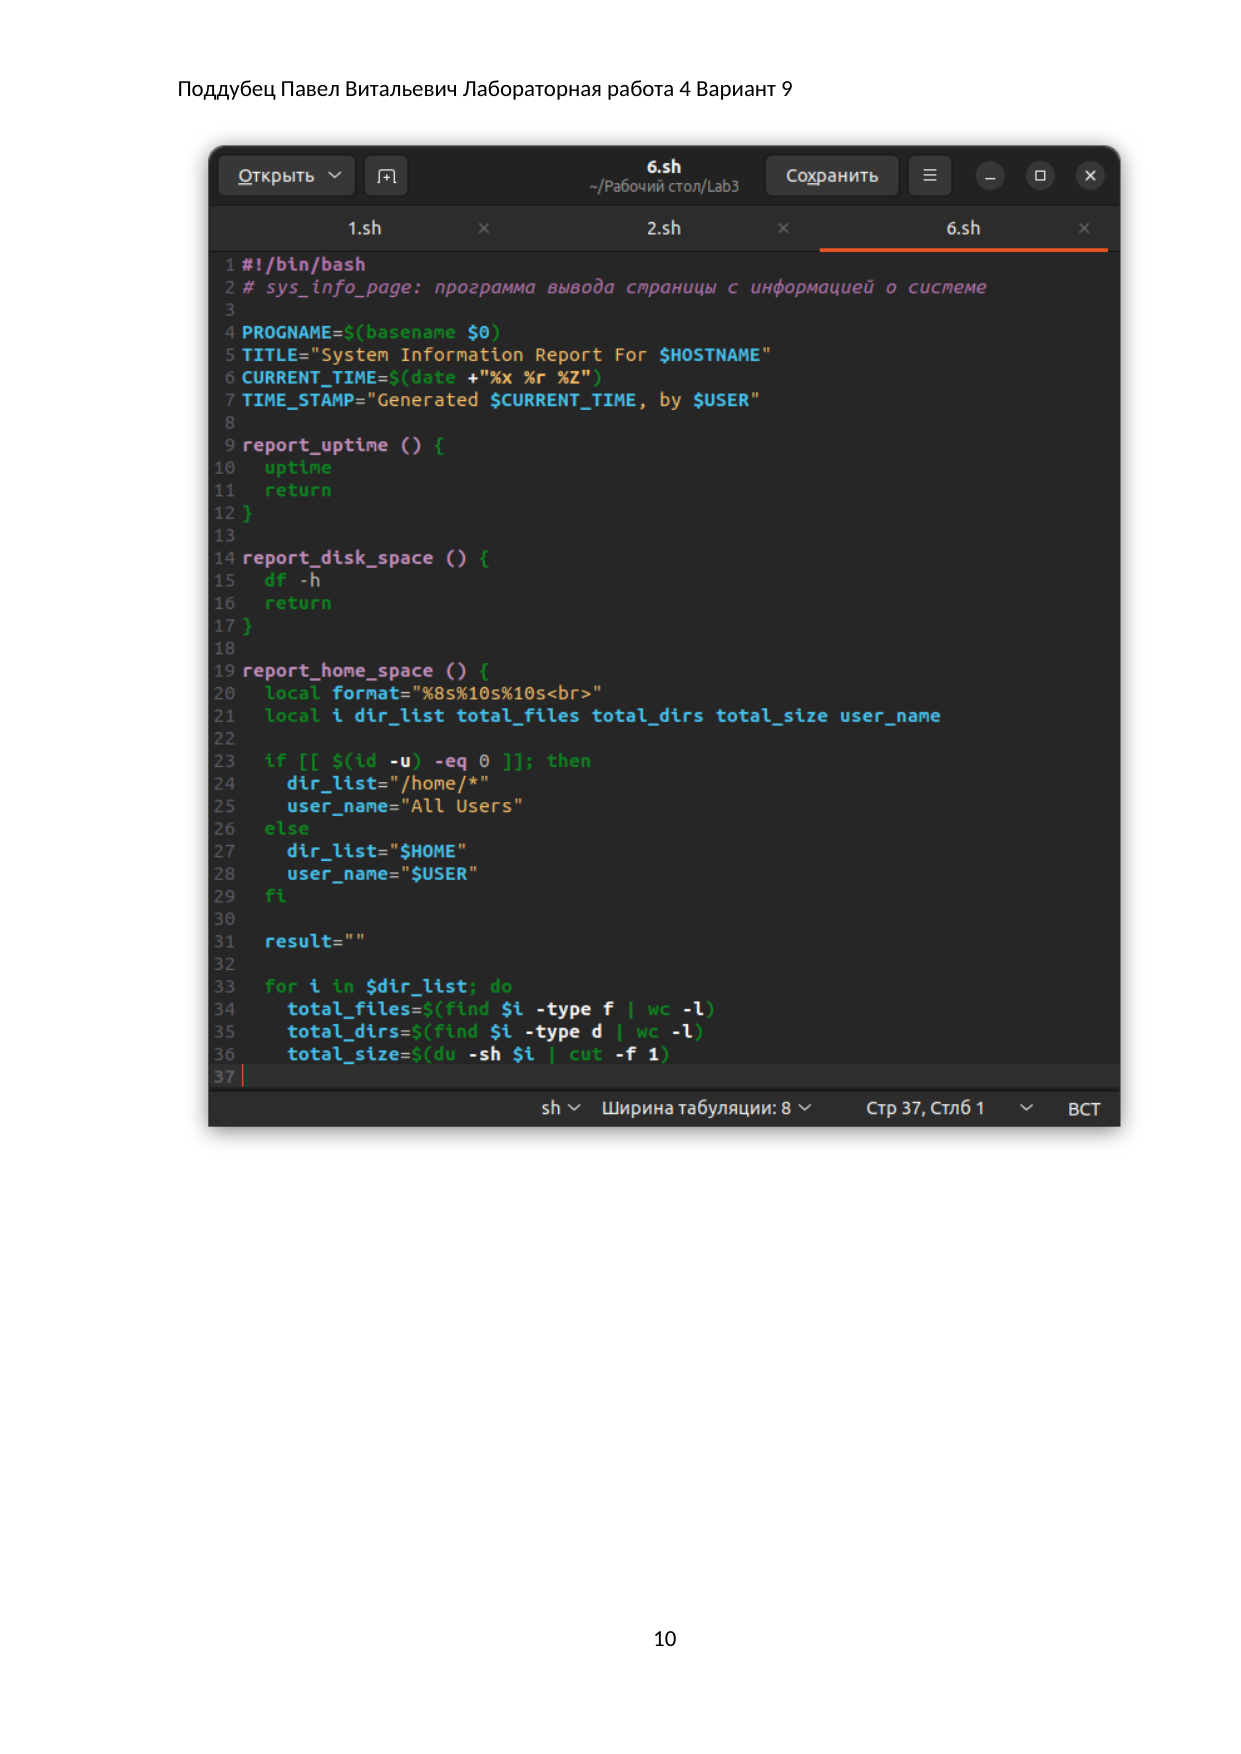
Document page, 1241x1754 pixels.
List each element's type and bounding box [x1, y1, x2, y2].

picture [177, 118, 1152, 1162]
